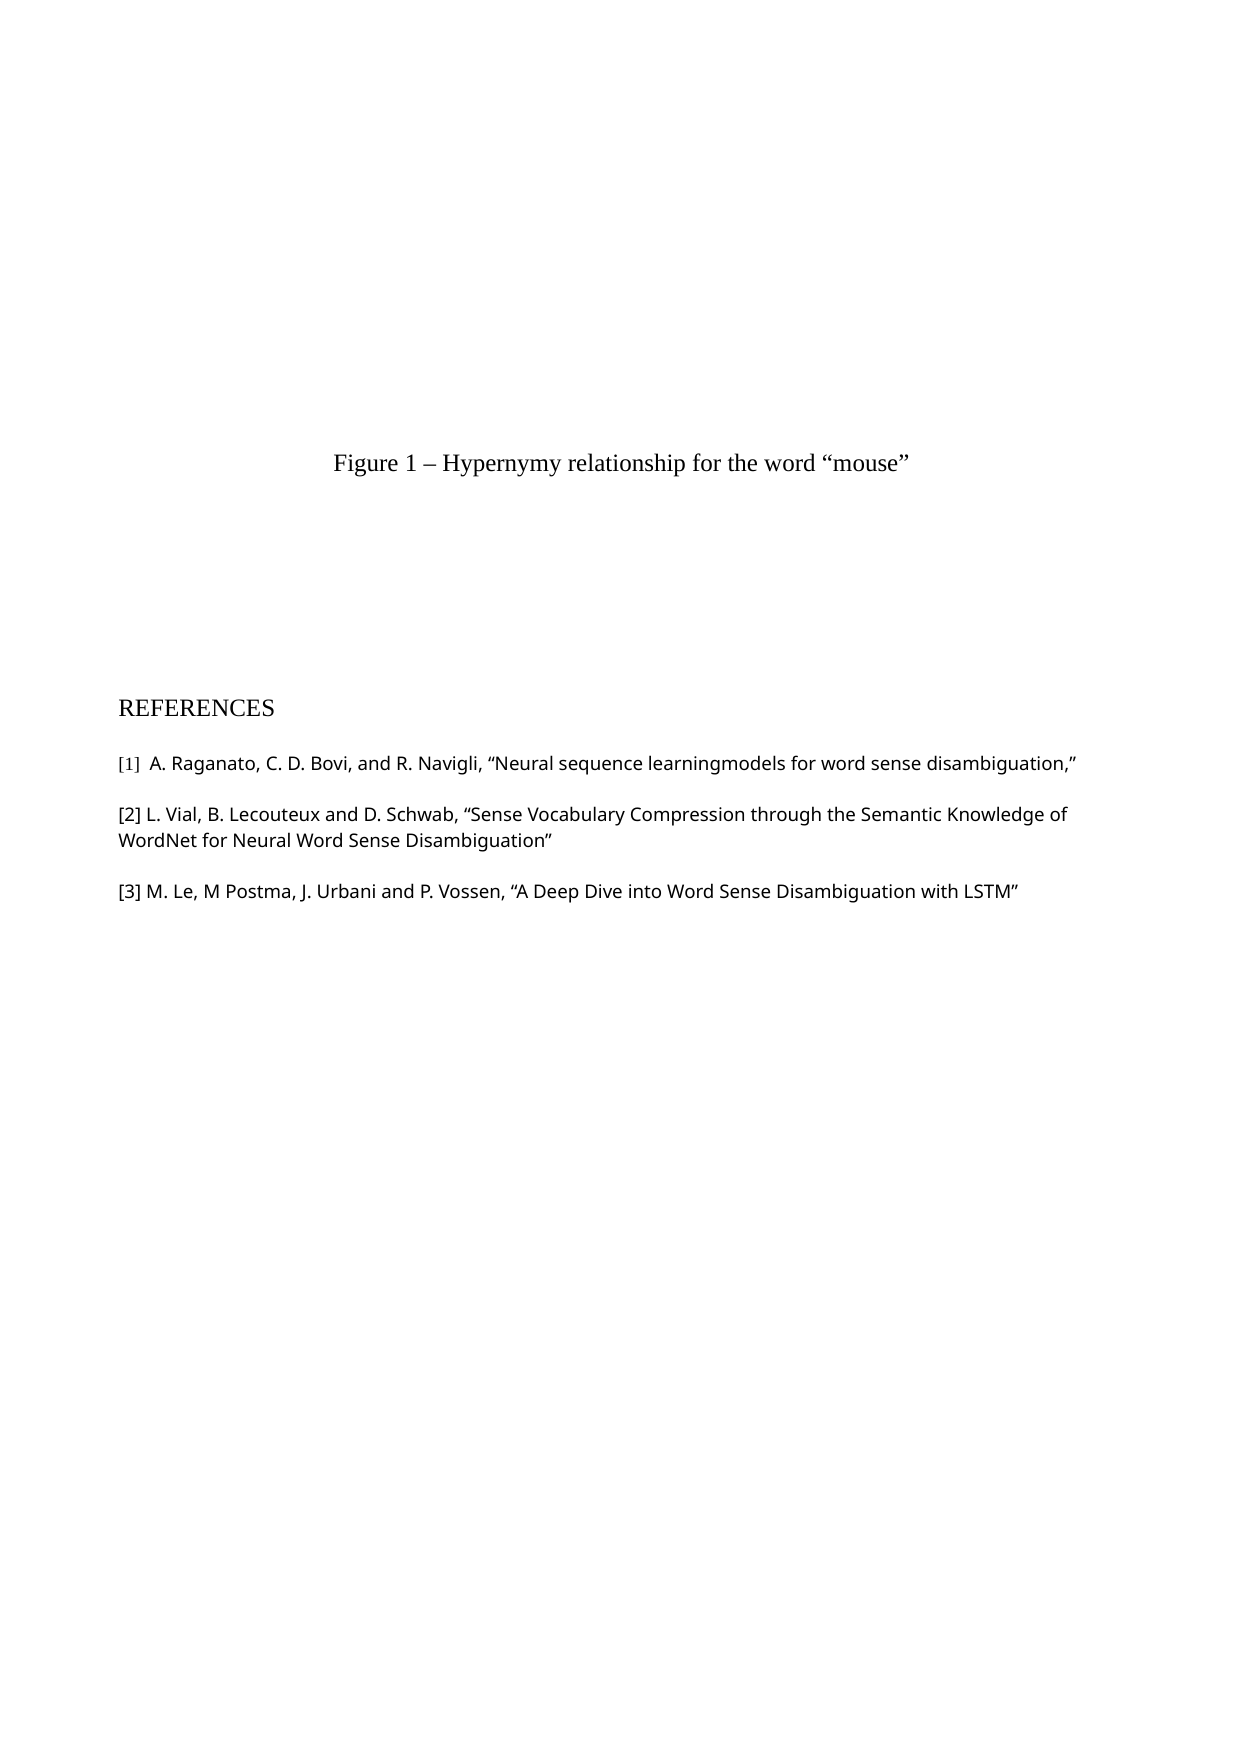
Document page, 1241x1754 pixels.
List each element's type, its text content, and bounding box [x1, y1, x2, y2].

text REFERENCES [118, 693, 1122, 722]
text [2] L. Vial, B. Lecouteux and D. Schwab, “Sense Vocabulary Compression through the Semantic Knowledge of WordNet for Neural Word Sense Disambiguation” [118, 802, 1122, 853]
text [1] A. Raganato, C. D. Bovi, and R. Navigli, “Neural sequence learningmodels for word sense disambiguation,” [118, 751, 1122, 776]
text [3] M. Le, M Postma, J. Urbani and P. Vossen, “A Deep Dive into Word Sense Disambiguation with LSTM” [118, 878, 1122, 904]
